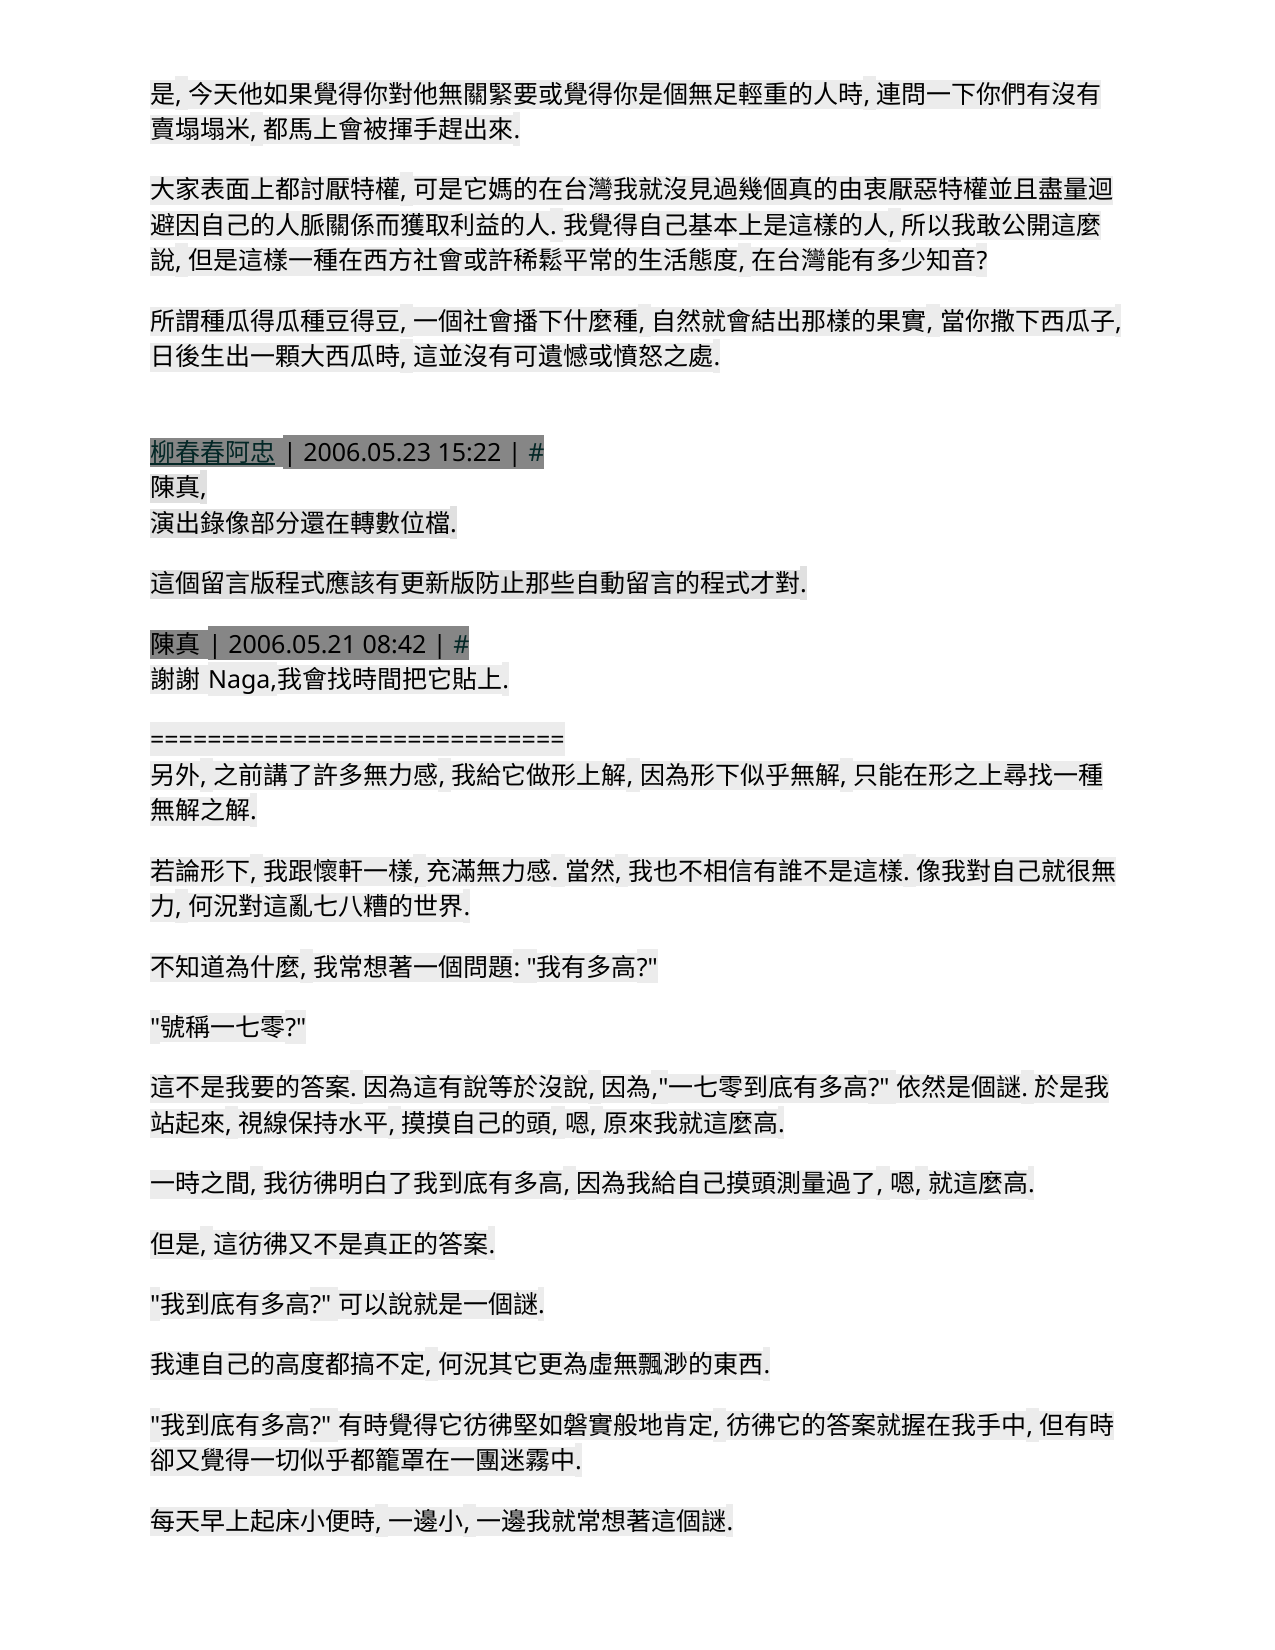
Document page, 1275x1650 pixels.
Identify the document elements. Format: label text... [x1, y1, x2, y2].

text 每天早上起床小便時, 一邊小, 一邊我就常想著這個謎. [150, 1502, 1125, 1537]
text 大家表面上都討厭特權, 可是它媽的在台灣我就沒見過幾個真的由衷厭惡特權並且盡量迴避因自己的人脈關係而獲取利益的人. 我覺得自己基本上是這樣的人, 所以我敢公開這麼說, 但是這樣一種在西方社會或許稀鬆平常的生活態度, 在台灣能有多少知音? [150, 171, 1125, 277]
text "號稱一七零?" [150, 1008, 1125, 1044]
text 這個留言版程式應該有更新版防止那些自動留言的程式才對. [150, 564, 1125, 600]
text "我到底有多高?" 有時覺得它彷彿堅如磐實般地肯定, 彷彿它的答案就握在我手中, 但有時卻又覺得一切似乎都籠罩在一團迷霧中. [150, 1406, 1125, 1477]
text 這不是我要的答案. 因為這有說等於沒說, 因為,"一七零到底有多高?" 依然是個謎. 於是我站起來, 視線保持水平, 摸摸自己的頭, 嗯, 原來我就這麼高. [150, 1069, 1125, 1139]
text 若論形下, 我跟懷軒一樣, 充滿無力感. 當然, 我也不相信有誰不是這樣. 像我對自己就很無力, 何況對這亂七八糟的世界. [150, 852, 1125, 923]
text 我連自己的高度都搞不定, 何況其它更為虛無飄渺的東西. [150, 1346, 1125, 1381]
text "我到底有多高?" 可以說就是一個謎. [150, 1285, 1125, 1321]
text 但是, 這彷彿又不是真正的答案. [150, 1225, 1125, 1260]
text ============================= 另外, 之前講了許多無力感, 我給它做形上解, 因為形下似乎無解, 只能在形之上尋找一種無解之解. [150, 721, 1125, 827]
text 陳真, 演出錄像部分還在轉數位檔. [150, 469, 1125, 539]
text 謝謝 Naga,我會找時間把它貼上. [150, 660, 1125, 696]
text 不知道為什麼, 我常想著一個問題: "我有多高?" [150, 948, 1125, 983]
text 是, 今天他如果覺得你對他無關緊要或覺得你是個無足輕重的人時, 連問一下你們有沒有賣塌塌米, 都馬上會被揮手趕出來. [150, 75, 1125, 146]
text 陳真 | 2006.05.21 08:42 | # [150, 625, 1125, 660]
text 柳春春阿忠 | 2006.05.23 15:22 | # [150, 433, 1125, 469]
text 所謂種瓜得瓜種豆得豆, 一個社會播下什麼種, 自然就會結出那樣的果實, 當你撒下西瓜子, 日後生出一顆大西瓜時, 這並沒有可遺憾或憤怒之處. [150, 302, 1125, 408]
text 一時之間, 我彷彿明白了我到底有多高, 因為我給自己摸頭測量過了, 嗯, 就這麼高. [150, 1164, 1125, 1200]
